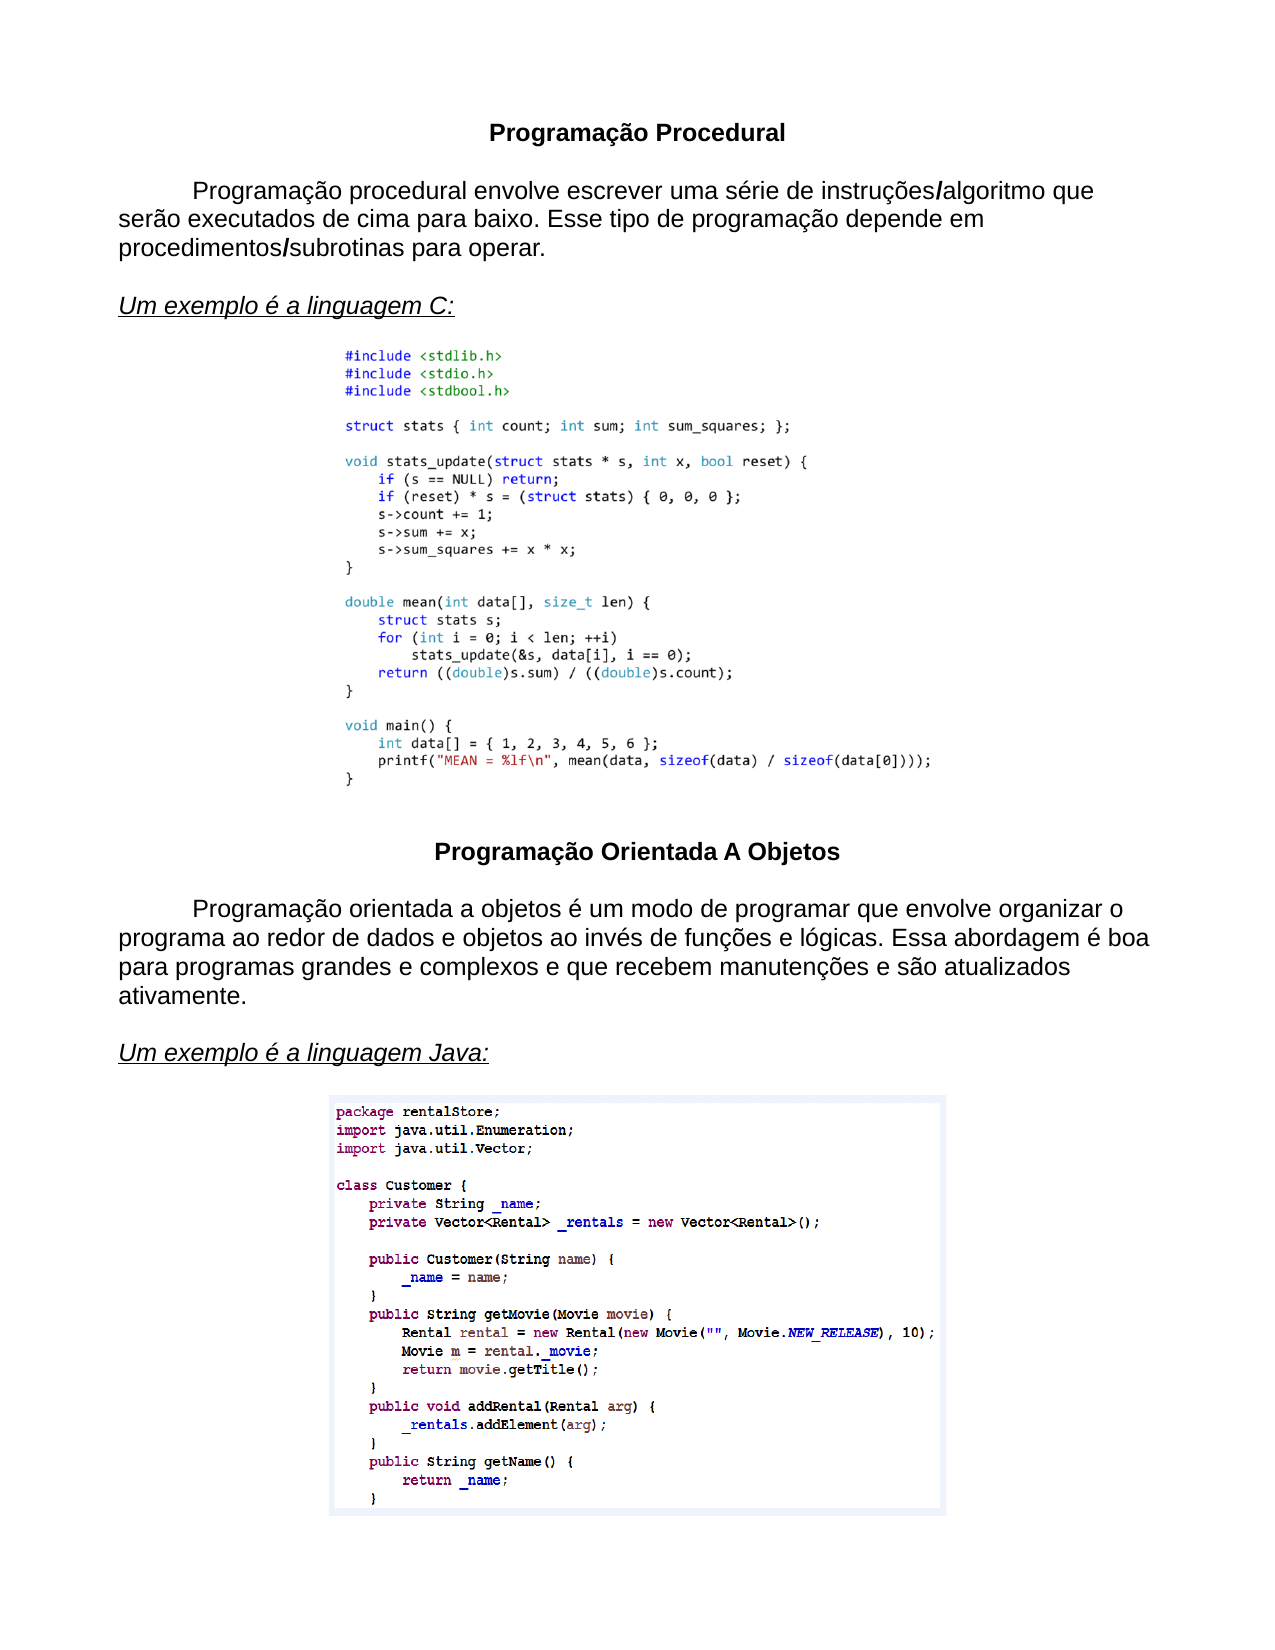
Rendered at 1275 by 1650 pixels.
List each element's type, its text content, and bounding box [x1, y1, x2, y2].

text Programação Procedural [118, 118, 1157, 147]
text Programação procedural envolve escrever uma série de instruções/algoritmo que serão executados de cima para baixo. Esse tipo de programação depende em procedimentos/subrotinas para operar. [118, 176, 1157, 262]
text Programação orientada a objetos é um modo de programar que envolve organizar o programa ao redor de dados e objetos ao invés de funções e lógicas. Essa abordagem é boa para programas grandes e complexos e que recebem manutenções e são atualizados ativamente. [118, 894, 1157, 1009]
picture [328, 1095, 947, 1516]
text Um exemplo é a linguagem Java: [118, 1038, 1157, 1067]
text Um exemplo é a linguagem C: [118, 291, 1157, 319]
text Programação Orientada A Objetos [118, 837, 1157, 866]
picture [343, 348, 933, 787]
